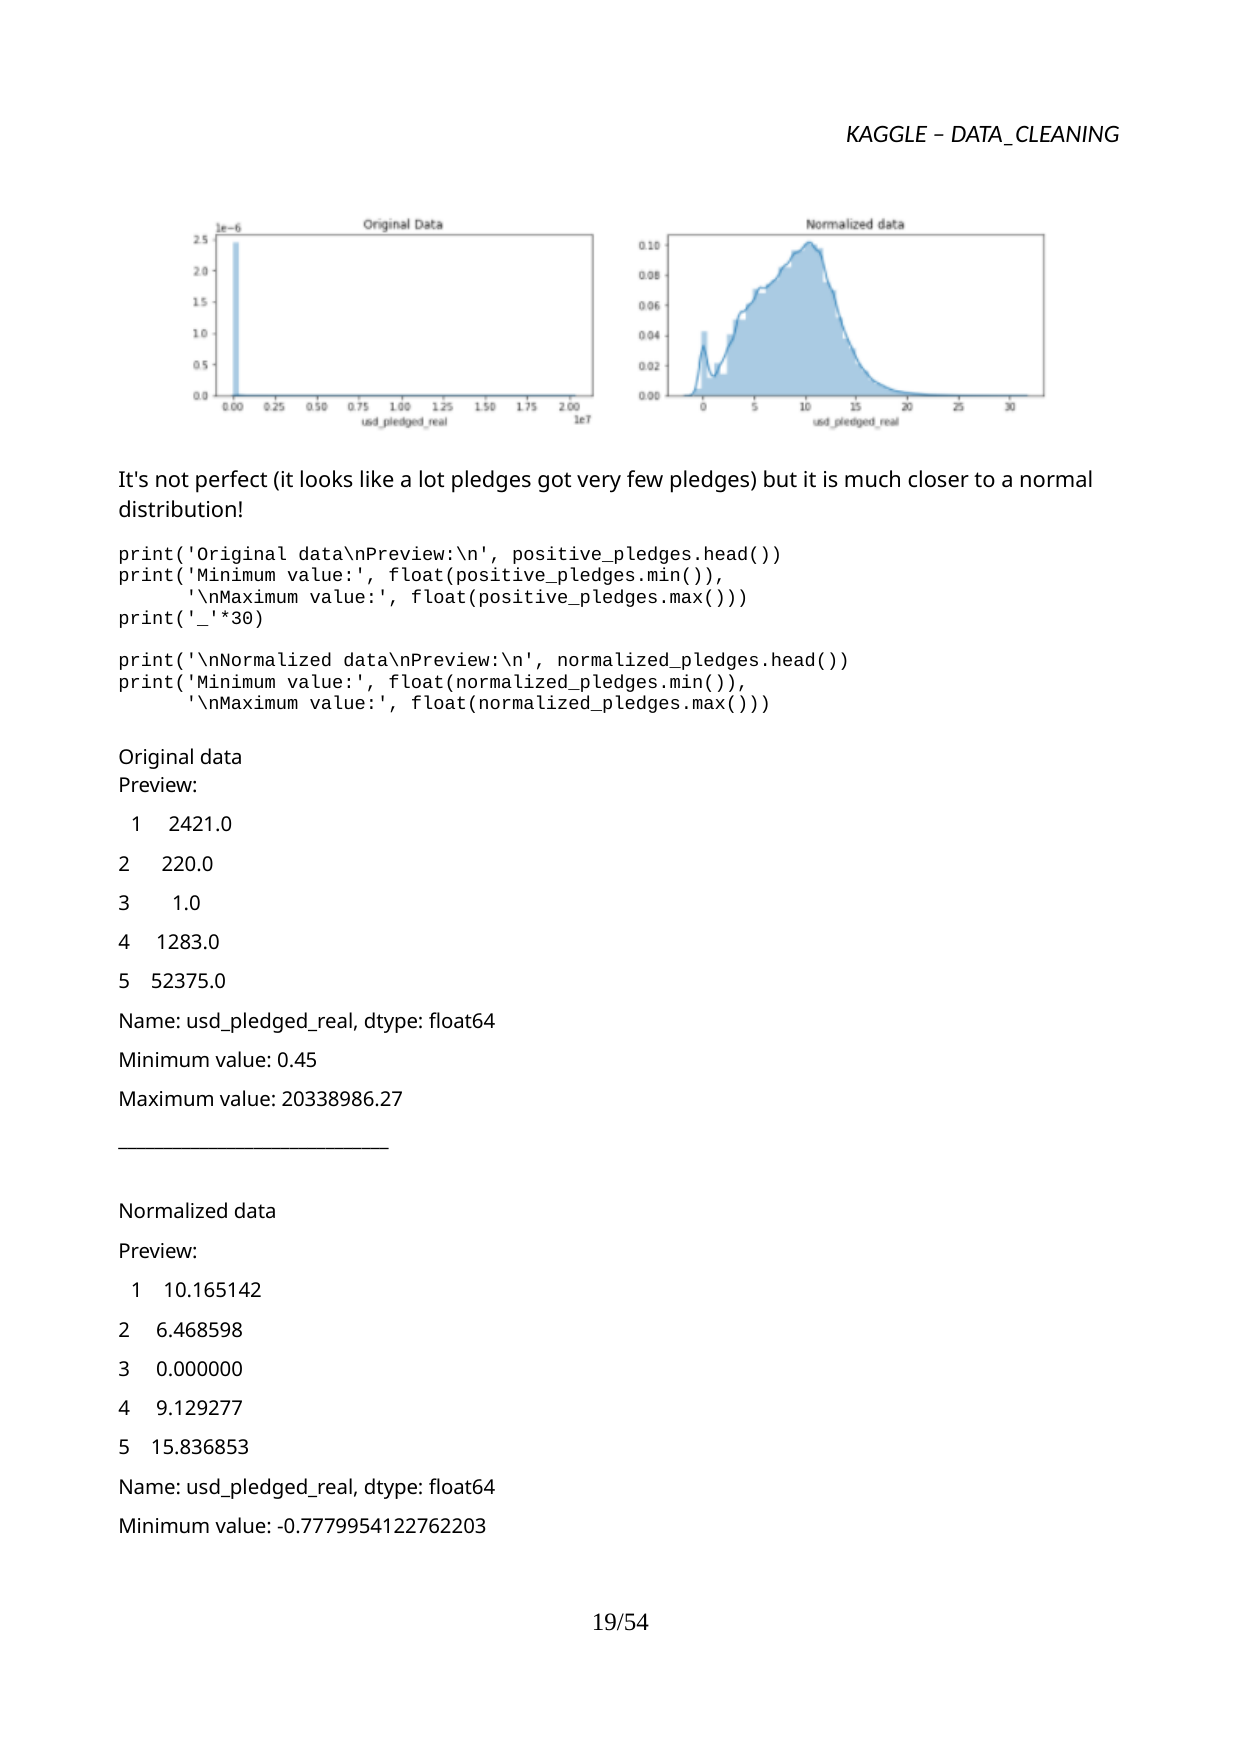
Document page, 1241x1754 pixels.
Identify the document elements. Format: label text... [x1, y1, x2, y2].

text 4 9.129277 [118, 1394, 1122, 1421]
text print('Minimum value:', float(normalized_pledges.min()), [118, 672, 1122, 694]
text Minimum value: 0.45 [118, 1046, 1122, 1073]
text print('_'*30) [118, 609, 1122, 630]
text 3 0.000000 [118, 1354, 1122, 1382]
text 1 2421.0 [118, 809, 1122, 838]
text '\nMaximum value:', float(normalized_pledges.max())) [118, 694, 1122, 715]
picture [178, 178, 1062, 464]
text 4 1283.0 [118, 928, 1122, 956]
text Original data [118, 743, 1122, 770]
text 3 1.0 [118, 888, 1122, 916]
text Preview: [118, 770, 1122, 798]
text 5 52375.0 [118, 967, 1122, 995]
text print('\nNormalized data\nPreview:\n', normalized_pledges.head()) [118, 651, 1122, 672]
text Minimum value: -0.7779954122762203 [118, 1512, 1122, 1539]
text Preview: [118, 1236, 1122, 1264]
text 1 10.165142 [118, 1276, 1122, 1303]
text Normalized data [118, 1197, 1122, 1225]
text 2 6.468598 [118, 1315, 1122, 1343]
text 2 220.0 [118, 849, 1122, 877]
text ______________________________ [118, 1124, 1122, 1152]
text It's not perfect (it looks like a lot pledges got very few pledges) but it is much closer to a normal distribution! [118, 178, 1122, 524]
text print('Minimum value:', float(positive_pledges.min()), [118, 566, 1122, 587]
text print('Original data\nPreview:\n', positive_pledges.head()) [118, 545, 1122, 566]
text Maximum value: 20338986.27 [118, 1085, 1122, 1113]
text '\nMaximum value:', float(positive_pledges.max())) [118, 587, 1122, 609]
text 5 15.836853 [118, 1433, 1122, 1461]
text Name: usd_pledged_real, dtype: float64 [118, 1006, 1122, 1034]
text Name: usd_pledged_real, dtype: float64 [118, 1472, 1122, 1500]
